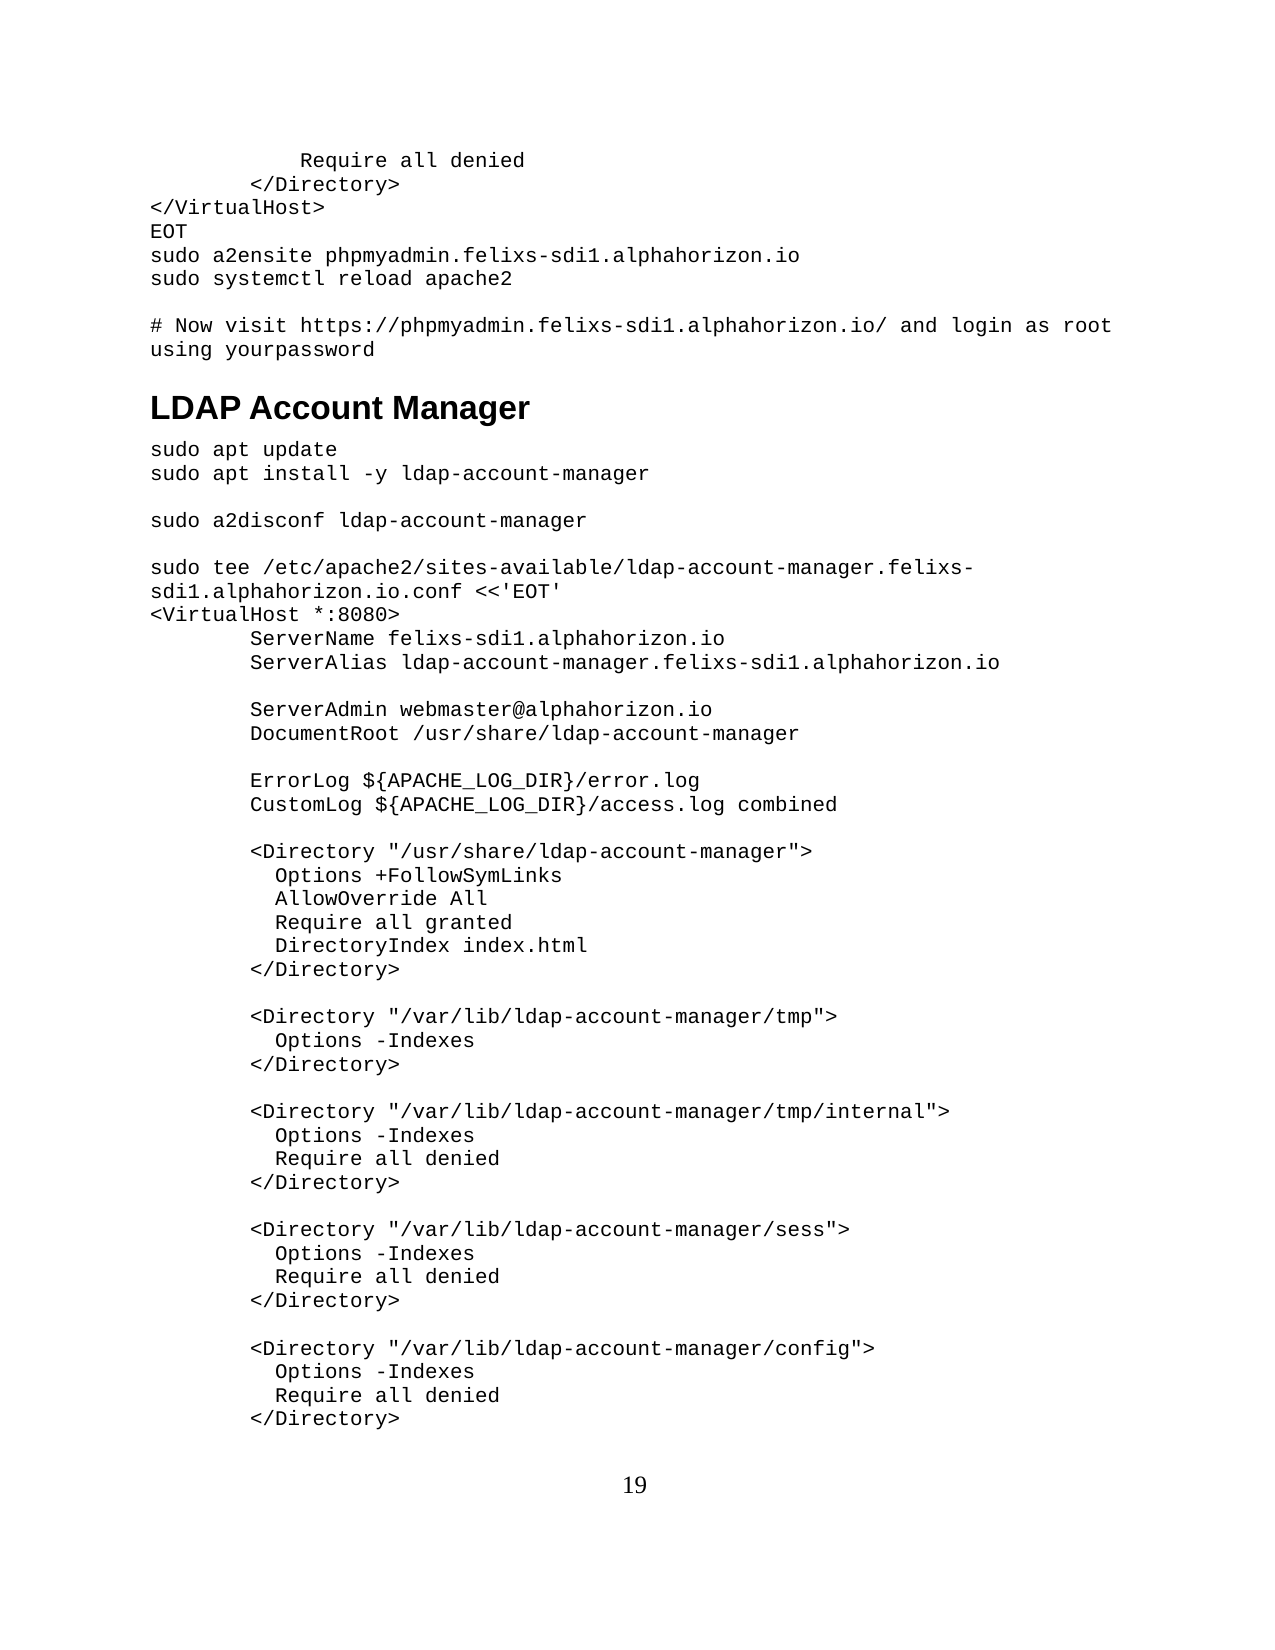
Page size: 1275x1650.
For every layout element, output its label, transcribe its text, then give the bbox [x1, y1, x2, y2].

text sudo a2ensite phpmyadmin.felixs-sdi1.alphahorizon.io [150, 244, 1125, 268]
text Options +FollowSymLinks [150, 864, 1125, 888]
text Options -Indexes [150, 1030, 1125, 1054]
text <Directory "/usr/share/ldap-account-manager"> [150, 841, 1125, 864]
text Options -Indexes [150, 1361, 1125, 1385]
text Require all granted [150, 912, 1125, 936]
text Require all denied [150, 1148, 1125, 1172]
text CustomLog ${APACHE_LOG_DIR}/access.log combined [150, 794, 1125, 817]
text </VirtualHost> [150, 197, 1125, 221]
text EOT [150, 221, 1125, 244]
text </Directory> [150, 1408, 1125, 1432]
text Require all denied [150, 1385, 1125, 1408]
text </Directory> [150, 1054, 1125, 1077]
text Require all denied [150, 150, 1125, 174]
text sudo apt update [150, 439, 1125, 463]
text ServerAdmin webmaster@alphahorizon.io [150, 699, 1125, 723]
text Options -Indexes [150, 1243, 1125, 1267]
text ServerAlias ldap-account-manager.felixs-sdi1.alphahorizon.io [150, 652, 1125, 675]
text <Directory "/var/lib/ldap-account-manager/tmp/internal"> [150, 1101, 1125, 1125]
text ServerName felixs-sdi1.alphahorizon.io [150, 628, 1125, 652]
text # Now visit https://phpmyadmin.felixs-sdi1.alphahorizon.io/ and login as root using yourpassword [150, 316, 1125, 363]
text sudo systemctl reload apache2 [150, 268, 1125, 292]
text DocumentRoot /usr/share/ldap-account-manager [150, 723, 1125, 746]
text <VirtualHost *:8080> [150, 604, 1125, 628]
text <Directory "/var/lib/ldap-account-manager/tmp"> [150, 1006, 1125, 1030]
subtitle LDAP Account Manager [150, 388, 1125, 426]
text Require all denied [150, 1267, 1125, 1290]
text </Directory> [150, 174, 1125, 197]
text <Directory "/var/lib/ldap-account-manager/config"> [150, 1337, 1125, 1361]
text </Directory> [150, 1290, 1125, 1314]
text sudo tee /etc/apache2/sites-available/ldap-account-manager.felixs-sdi1.alphahorizon.io.conf <<'EOT' [150, 557, 1125, 604]
text </Directory> [150, 959, 1125, 983]
text ErrorLog ${APACHE_LOG_DIR}/error.log [150, 770, 1125, 794]
text Options -Indexes [150, 1125, 1125, 1148]
text </Directory> [150, 1172, 1125, 1196]
text AllowOverride All [150, 888, 1125, 912]
text sudo a2disconf ldap-account-manager [150, 510, 1125, 533]
text DirectoryIndex index.html [150, 936, 1125, 959]
text sudo apt install -y ldap-account-manager [150, 463, 1125, 486]
text <Directory "/var/lib/ldap-account-manager/sess"> [150, 1219, 1125, 1243]
